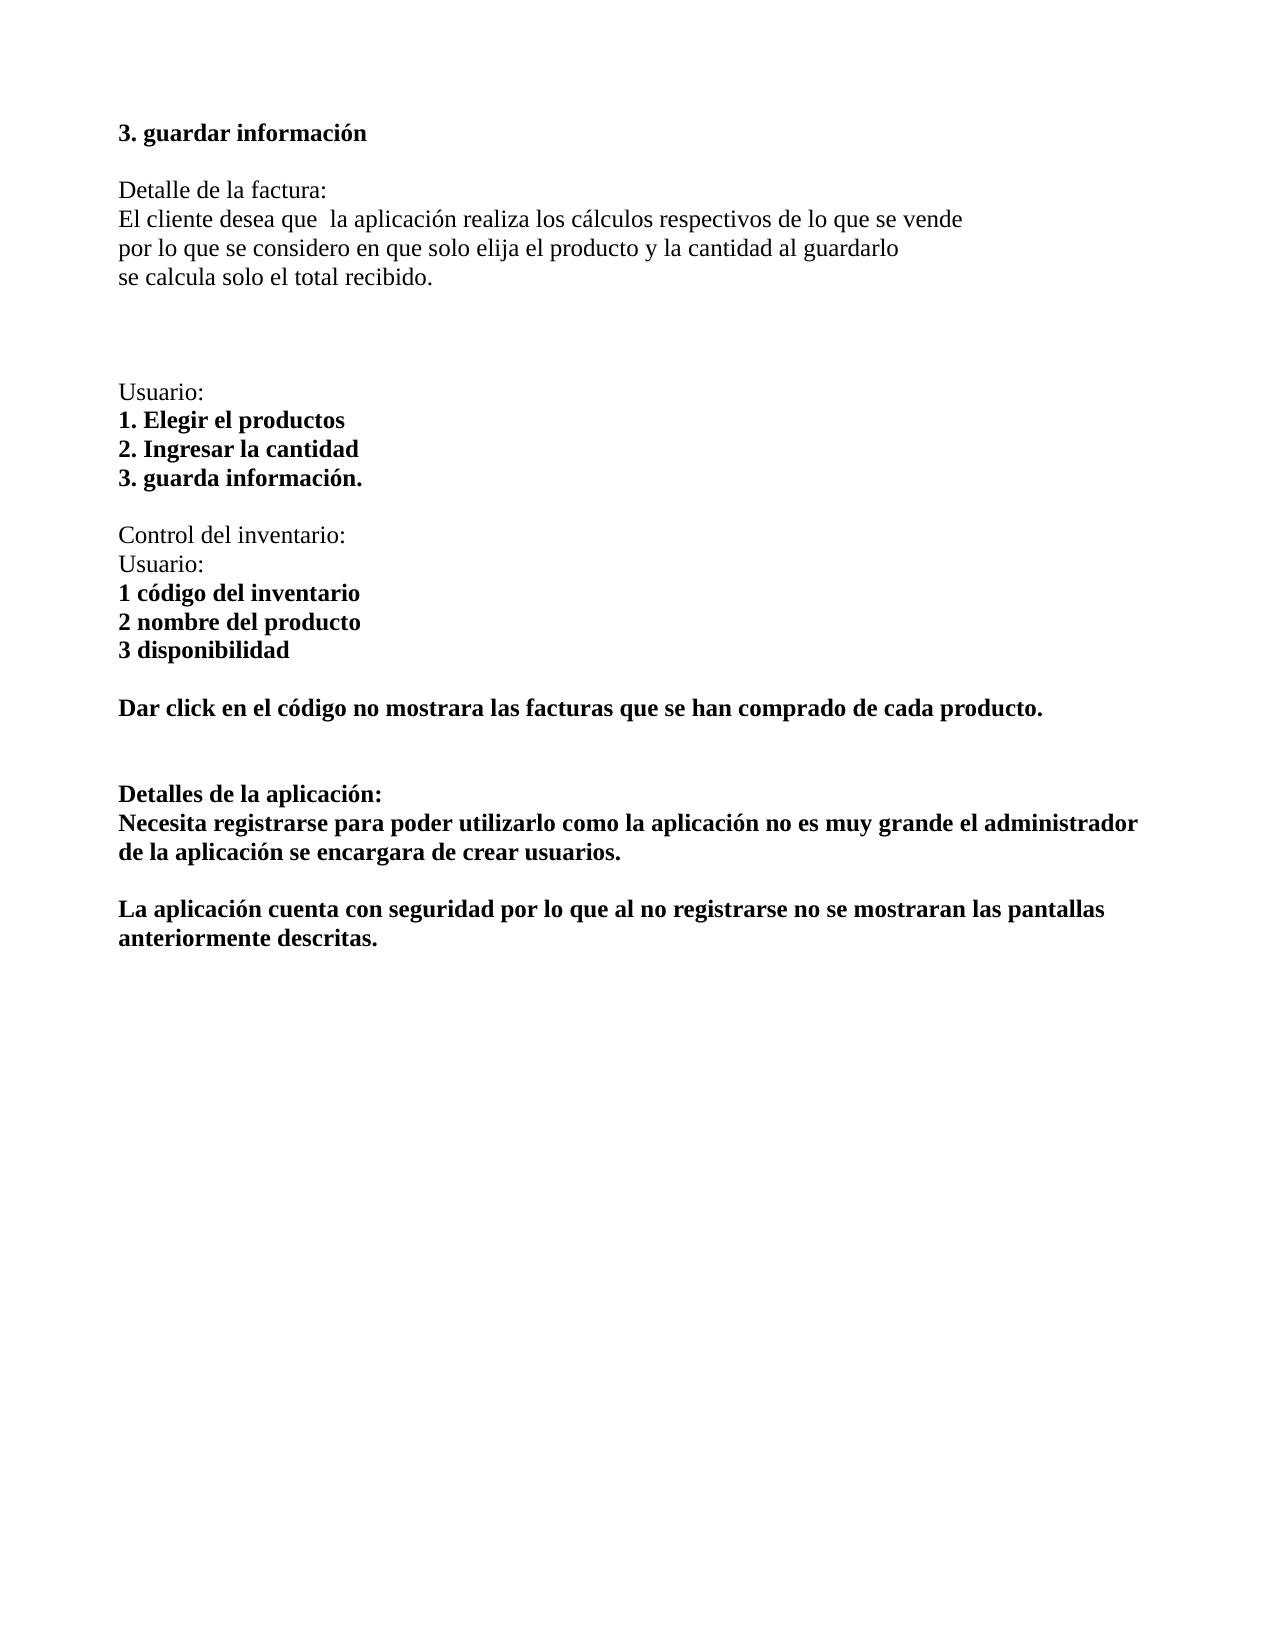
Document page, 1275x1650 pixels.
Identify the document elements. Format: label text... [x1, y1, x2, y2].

text Usuario: [118, 348, 1157, 406]
text 1. Elegir el productos [118, 406, 1157, 434]
text Usuario: [118, 549, 1157, 578]
text Control del inventario: [118, 521, 1157, 549]
text Dar click en el código no mostrara las facturas que se han comprado de cada producto. [118, 693, 1157, 722]
text 3 disponibilidad [118, 636, 1157, 664]
text 2. Ingresar la cantidad [118, 434, 1157, 463]
text Detalles de la aplicación: [118, 779, 1157, 808]
text por lo que se considero en que solo elija el producto y la cantidad al guardarlo [118, 233, 1157, 262]
text 3. guardar información [118, 118, 1157, 147]
text se calcula solo el total recibido. [118, 262, 1157, 291]
text 3. guarda información. [118, 463, 1157, 492]
text La aplicación cuenta con seguridad por lo que al no registrarse no se mostraran las pantallas anteriormente descritas. [118, 894, 1157, 952]
text El cliente desea que la aplicación realiza los cálculos respectivos de lo que se vende [118, 204, 1157, 233]
text Detalle de la factura: [118, 176, 1157, 204]
text Necesita registrarse para poder utilizarlo como la aplicación no es muy grande el administrador de la aplicación se encargara de crear usuarios. [118, 808, 1157, 866]
text 2 nombre del producto [118, 607, 1157, 636]
text 1 código del inventario [118, 578, 1157, 607]
